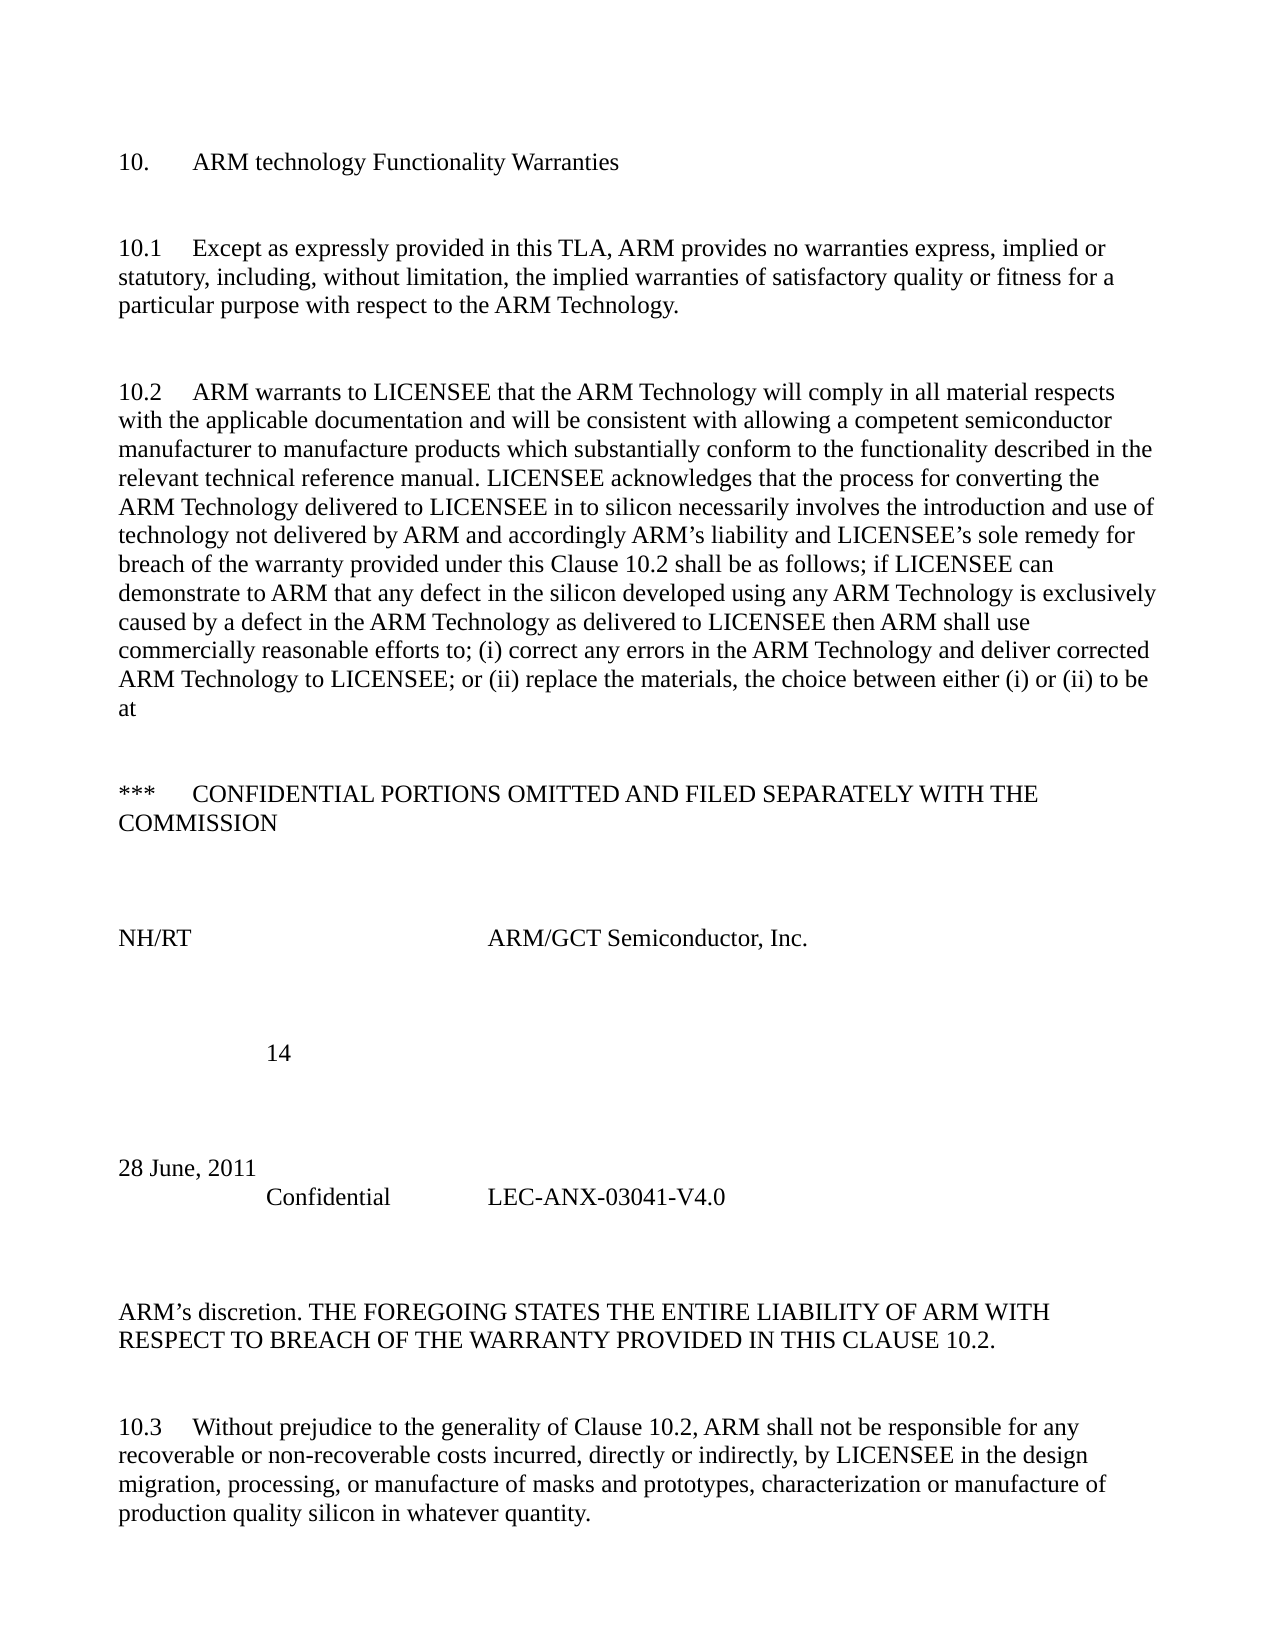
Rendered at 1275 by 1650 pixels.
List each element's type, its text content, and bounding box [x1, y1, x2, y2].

text 10.1 Except as expressly provided in this TLA, ARM provides no warranties express, implied or statutory, including, without limitation, the implied warranties of satisfactory quality or fitness for a particular purpose with respect to the ARM Technology. [118, 233, 1157, 319]
text Confidential LEC-ANX-03041-V4.0 [118, 1182, 1157, 1211]
text ARM’s discretion. THE FOREGOING STATES THE ENTIRE LIABILITY OF ARM WITH RESPECT TO BREACH OF THE WARRANTY PROVIDED IN THIS CLAUSE 10.2. [118, 1297, 1157, 1354]
text 10.3 Without prejudice to the generality of Clause 10.2, ARM shall not be responsible for any recoverable or non-recoverable costs incurred, directly or indirectly, by LICENSEE in the design migration, processing, or manufacture of masks and prototypes, characterization or manufacture of production quality silicon in whatever quantity. [118, 1412, 1157, 1527]
text *** CONFIDENTIAL PORTIONS OMITTED AND FILED SEPARATELY WITH THE COMMISSION [118, 779, 1157, 837]
text 10. ARM technology Functionality Warranties [118, 147, 1157, 176]
text 28 June, 2011 [118, 1153, 1157, 1182]
text NH/RT ARM/GCT Semiconductor, Inc. [118, 923, 1157, 952]
text 10.2 ARM warrants to LICENSEE that the ARM Technology will comply in all material respects with the applicable documentation and will be consistent with allowing a competent semiconductor manufacturer to manufacture products which substantially conform to the functionality described in the relevant technical reference manual. LICENSEE acknowledges that the process for converting the ARM Technology delivered to LICENSEE in to silicon necessarily involves the introduction and use of technology not delivered by ARM and accordingly ARM’s liability and LICENSEE’s sole remedy for breach of the warranty provided under this Clause 10.2 shall be as follows; if LICENSEE can demonstrate to ARM that any defect in the silicon developed using any ARM Technology is exclusively caused by a defect in the ARM Technology as delivered to LICENSEE then ARM shall use commercially reasonable efforts to; (i) correct any errors in the ARM Technology and deliver corrected ARM Technology to LICENSEE; or (ii) replace the materials, the choice between either (i) or (ii) to be at [118, 377, 1157, 722]
text 14 [118, 1038, 1157, 1067]
